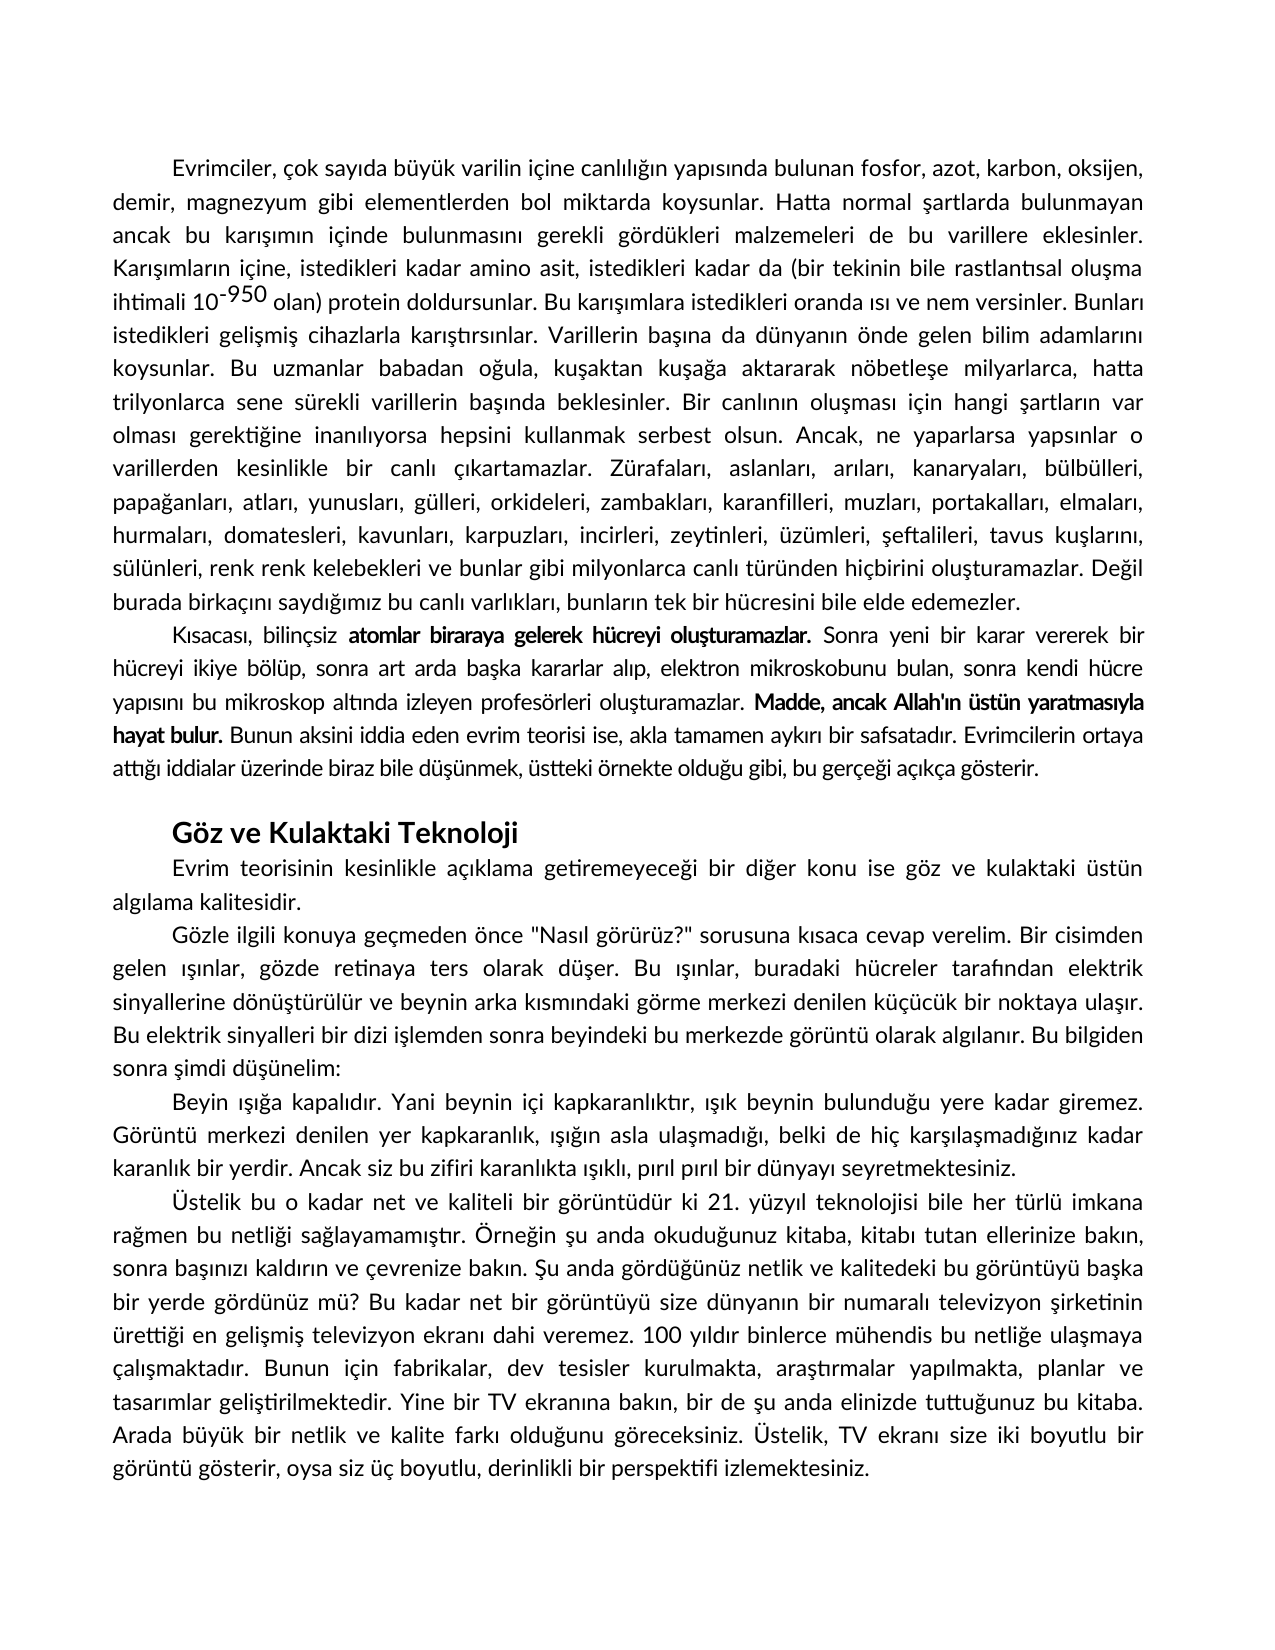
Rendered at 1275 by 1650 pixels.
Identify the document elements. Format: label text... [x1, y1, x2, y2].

text Beyin ışığa kapalıdır. Yani beynin içi kapkaranlıktır, ışık beynin bulunduğu yere kadar giremez. Görüntü merkezi denilen yer kapkaranlık, ışığın asla ulaşmadığı, belki de hiç karşılaşmadığınız kadar karanlık bir yerdir. Ancak siz bu zifiri karanlıkta ışıklı, pırıl pırıl bir dünyayı seyretmektesiniz. [112, 1083, 1145, 1183]
text Gözle ilgili konuya geçmeden önce "Nasıl görürüz?" sorusuna kısaca cevap verelim. Bir cisimden gelen ışınlar, gözde retinaya ters olarak düşer. Bu ışınlar, buradaki hücreler tarafından elektrik sinyallerine dönüştürülür ve beynin arka kısmındaki görme merkezi denilen küçücük bir noktaya ulaşır. Bu elektrik sinyalleri bir dizi işlemden sonra beyindeki bu merkezde görüntü olarak algılanır. Bu bilgiden sonra şimdi düşünelim: [112, 917, 1145, 1083]
text Evrim teorisinin kesinlikle açıklama getiremeyeceği bir diğer konu ise göz ve kulaktaki üstün algılama kalitesidir. [112, 850, 1145, 917]
text Göz ve Kulaktaki Teknoloji [112, 817, 1145, 850]
text Evrimciler, çok sayıda büyük varilin içine canlılığın yapısında bulunan fosfor, azot, karbon, oksijen, demir, magnezyum gibi elementlerden bol miktarda koysunlar. Hatta normal şartlarda bulunmayan ancak bu karışımın içinde bulunmasını gerekli gördükleri malzemeleri de bu varillere eklesinler. Karışımların içine, istedikleri kadar amino asit, istedikleri kadar da (bir tekinin bile rastlantısal oluşma ihtimali 10-950 olan) protein doldursunlar. Bu karışımlara istedikleri oranda ısı ve nem versinler. Bunları istedikleri gelişmiş cihazlarla karıştırsınlar. Varillerin başına da dünyanın önde gelen bilim adamlarını koysunlar. Bu uzmanlar babadan oğula, kuşaktan kuşağa aktararak nöbetleşe milyarlarca, hatta trilyonlarca sene sürekli varillerin başında beklesinler. Bir canlının oluşması için hangi şartların var olması gerektiğine inanılıyorsa hepsini kullanmak serbest olsun. Ancak, ne yaparlarsa yapsınlar o varillerden kesinlikle bir canlı çıkartamazlar. Zürafaları, aslanları, arıları, kanaryaları, bülbülleri, papağanları, atları, yunusları, gülleri, orkideleri, zambakları, karanfilleri, muzları, portakalları, elmaları, hurmaları, domatesleri, kavunları, karpuzları, incirleri, zeytinleri, üzümleri, şeftalileri, tavus kuşlarını, sülünleri, renk renk kelebekleri ve bunlar gibi milyonlarca canlı türünden hiçbirini oluşturamazlar. Değil burada birkaçını saydığımız bu canlı varlıkları, bunların tek bir hücresini bile elde edemezler. [112, 150, 1145, 617]
text Kısacası, bilinçsiz atomlar biraraya gelerek hücreyi oluşturamazlar. Sonra yeni bir karar vererek bir hücreyi ikiye bölüp, sonra art arda başka kararlar alıp, elektron mikroskobunu bulan, sonra kendi hücre yapısını bu mikroskop altında izleyen profesörleri oluşturamazlar. Madde, ancak Allah'ın üstün yaratmasıyla hayat bulur. Bunun aksini iddia eden evrim teorisi ise, akla tamamen aykırı bir safsatadır. Evrimcilerin ortaya attığı iddialar üzerinde biraz bile düşünmek, üstteki örnekte olduğu gibi, bu gerçeği açıkça gösterir. [112, 617, 1145, 783]
text Üstelik bu o kadar net ve kaliteli bir görüntüdür ki 21. yüzyıl teknolojisi bile her türlü imkana rağmen bu netliği sağlayamamıştır. Örneğin şu anda okuduğunuz kitaba, kitabı tutan ellerinize bakın, sonra başınızı kaldırın ve çevrenize bakın. Şu anda gördüğünüz netlik ve kalitedeki bu görüntüyü başka bir yerde gördünüz mü? Bu kadar net bir görüntüyü size dünyanın bir numaralı televizyon şirketinin ürettiği en gelişmiş televizyon ekranı dahi veremez. 100 yıldır binlerce mühendis bu netliğe ulaşmaya çalışmaktadır. Bunun için fabrikalar, dev tesisler kurulmakta, araştırmalar yapılmakta, planlar ve tasarımlar geliştirilmektedir. Yine bir TV ekranına bakın, bir de şu anda elinizde tuttuğunuz bu kitaba. Arada büyük bir netlik ve kalite farkı olduğunu göreceksiniz. Üstelik, TV ekranı size iki boyutlu bir görüntü gösterir, oysa siz üç boyutlu, derinlikli bir perspektifi izlemektesiniz. [112, 1183, 1145, 1483]
